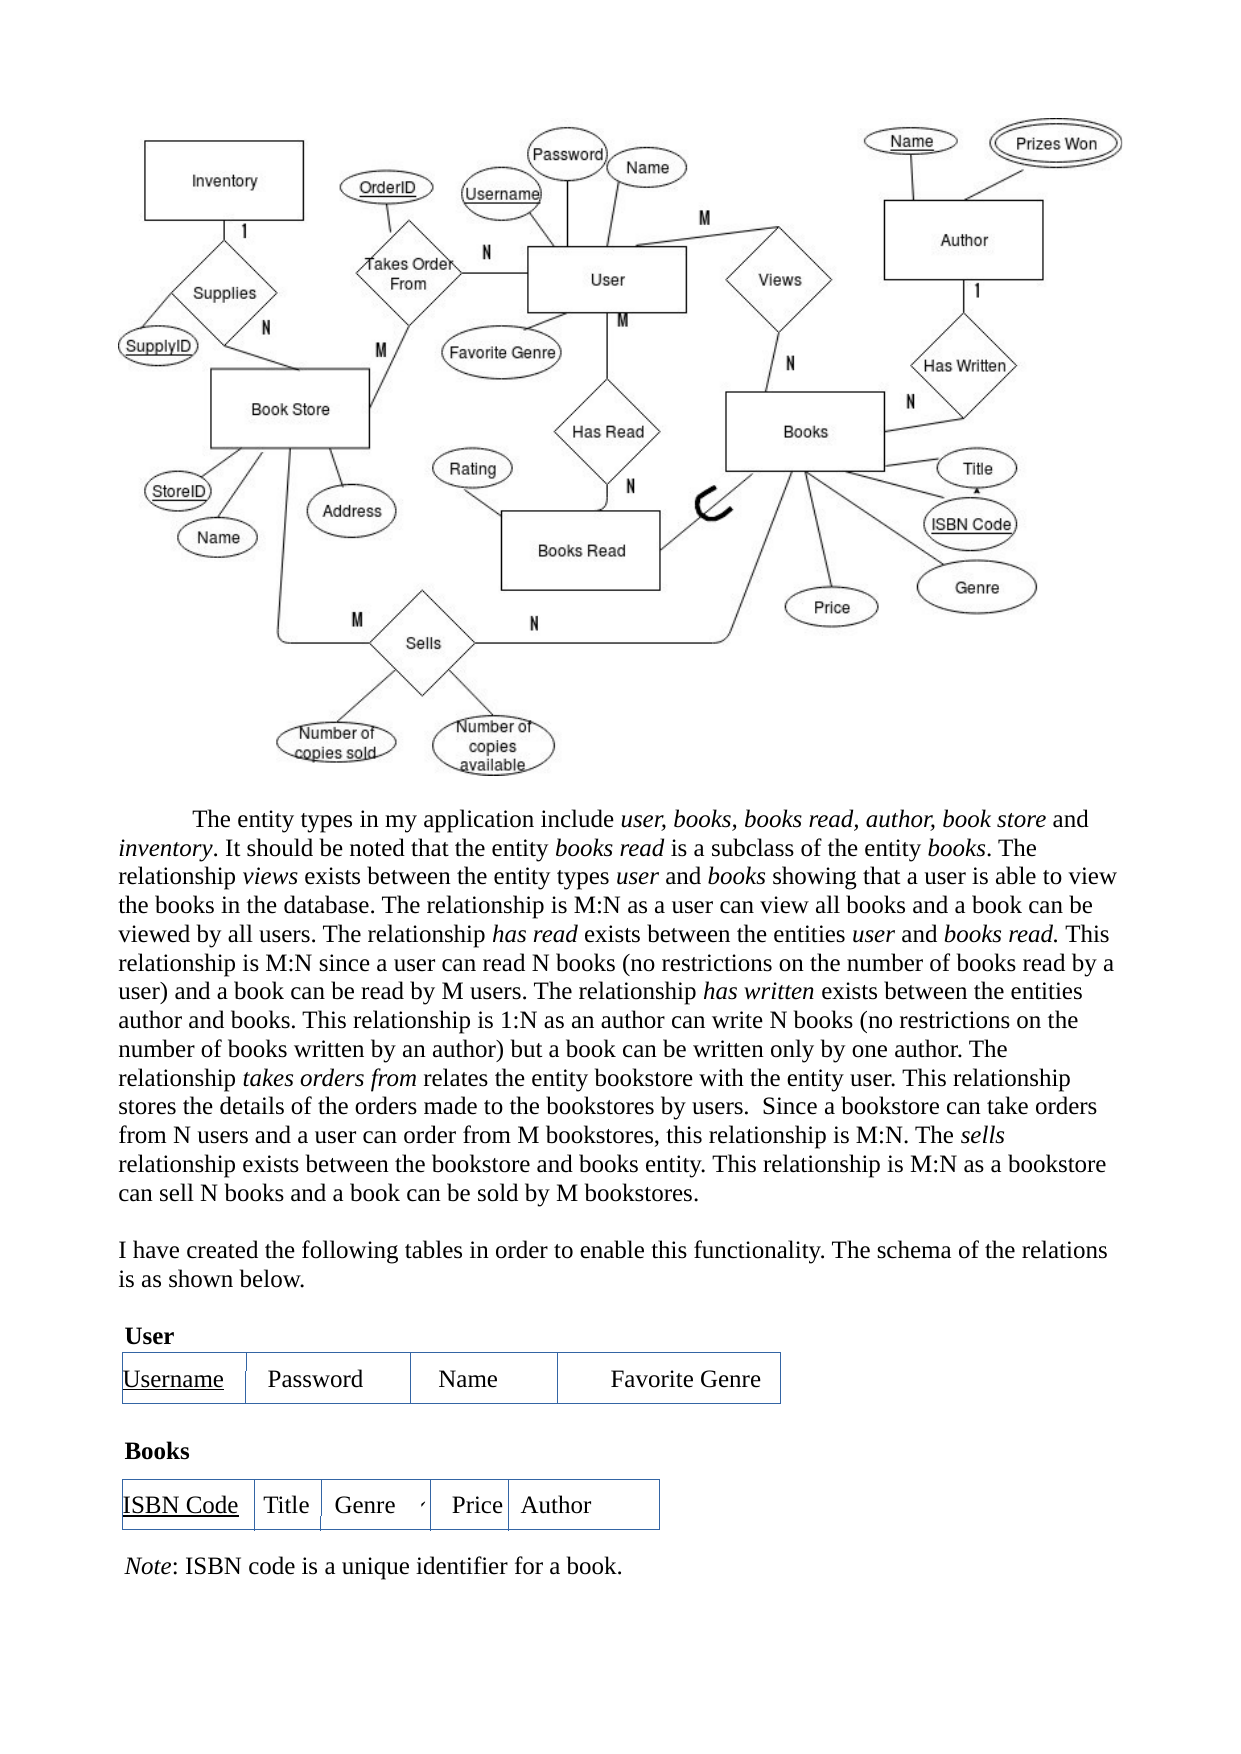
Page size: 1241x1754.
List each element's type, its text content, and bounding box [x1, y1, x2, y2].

text I have created the following tables in order to enable this functionality. The schema of the relations is as shown below. [118, 1235, 1122, 1293]
text Note: ISBN code is a unique identifier for a book. [118, 1551, 1122, 1580]
text Books [118, 1436, 1122, 1465]
text User [118, 1321, 1122, 1350]
picture [118, 118, 1123, 776]
text The entity types in my application include user, books, books read, author, book store and inventory. It should be noted that the entity books read is a subclass of the entity books. The relationship views exists between the entity types user and books showing that a user is able to view the books in the database. The relationship is M:N as a user can view all books and a book can be viewed by all users. The relationship has read exists between the entities user and books read. This relationship is M:N since a user can read N books (no restrictions on the number of books read by a user) and a book can be read by M users. The relationship has written exists between the entities author and books. This relationship is 1:N as an author can write N books (no restrictions on the number of books written by an author) but a book can be written only by one author. The relationship takes orders from relates the entity bookstore with the entity user. This relationship stores the details of the orders made to the bookstores by users. Since a bookstore can take orders from N users and a user can order from M bookstores, this relationship is M:N. The sells relationship exists between the bookstore and books entity. This relationship is M:N as a bookstore can sell N books and a book can be sold by M bookstores. [118, 804, 1122, 1206]
